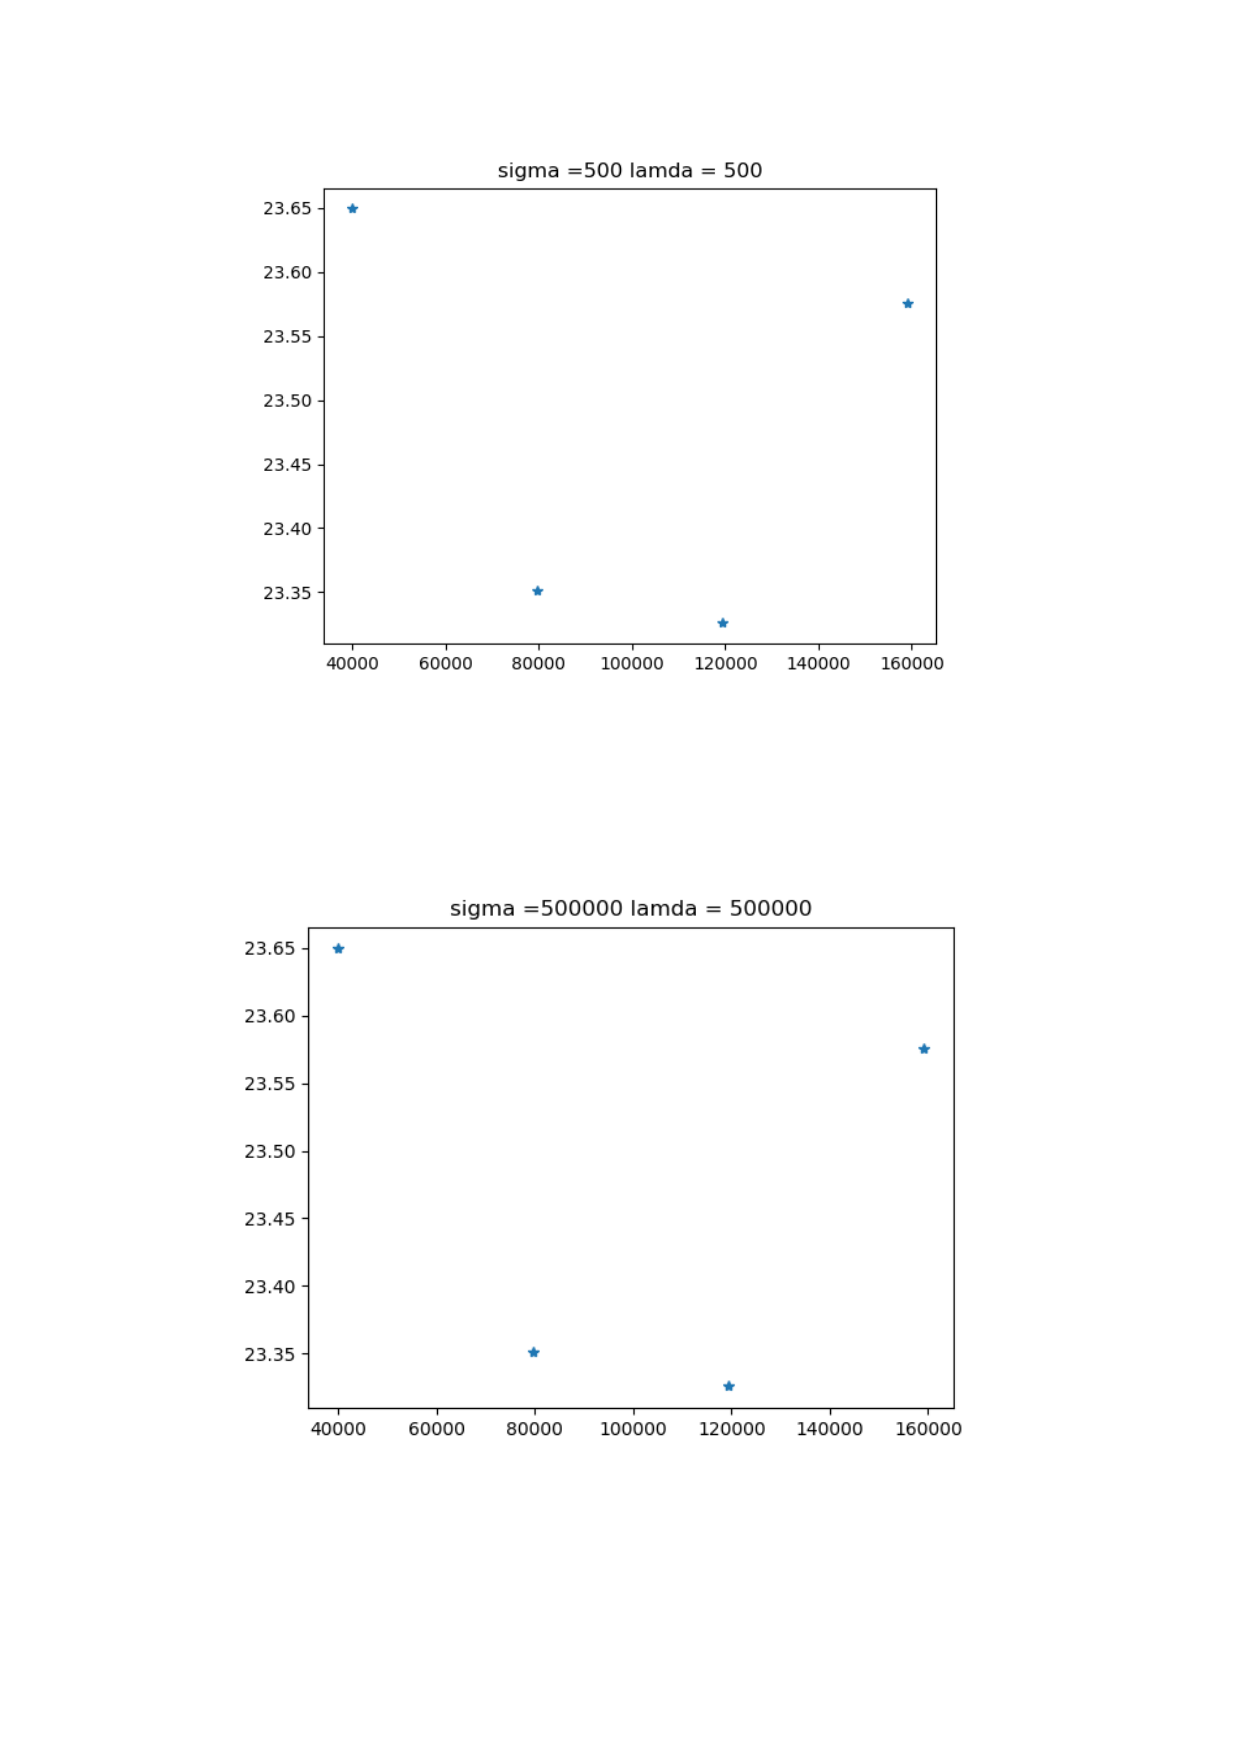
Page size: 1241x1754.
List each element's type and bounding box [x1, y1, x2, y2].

picture [226, 117, 1015, 709]
picture [204, 852, 1037, 1477]
